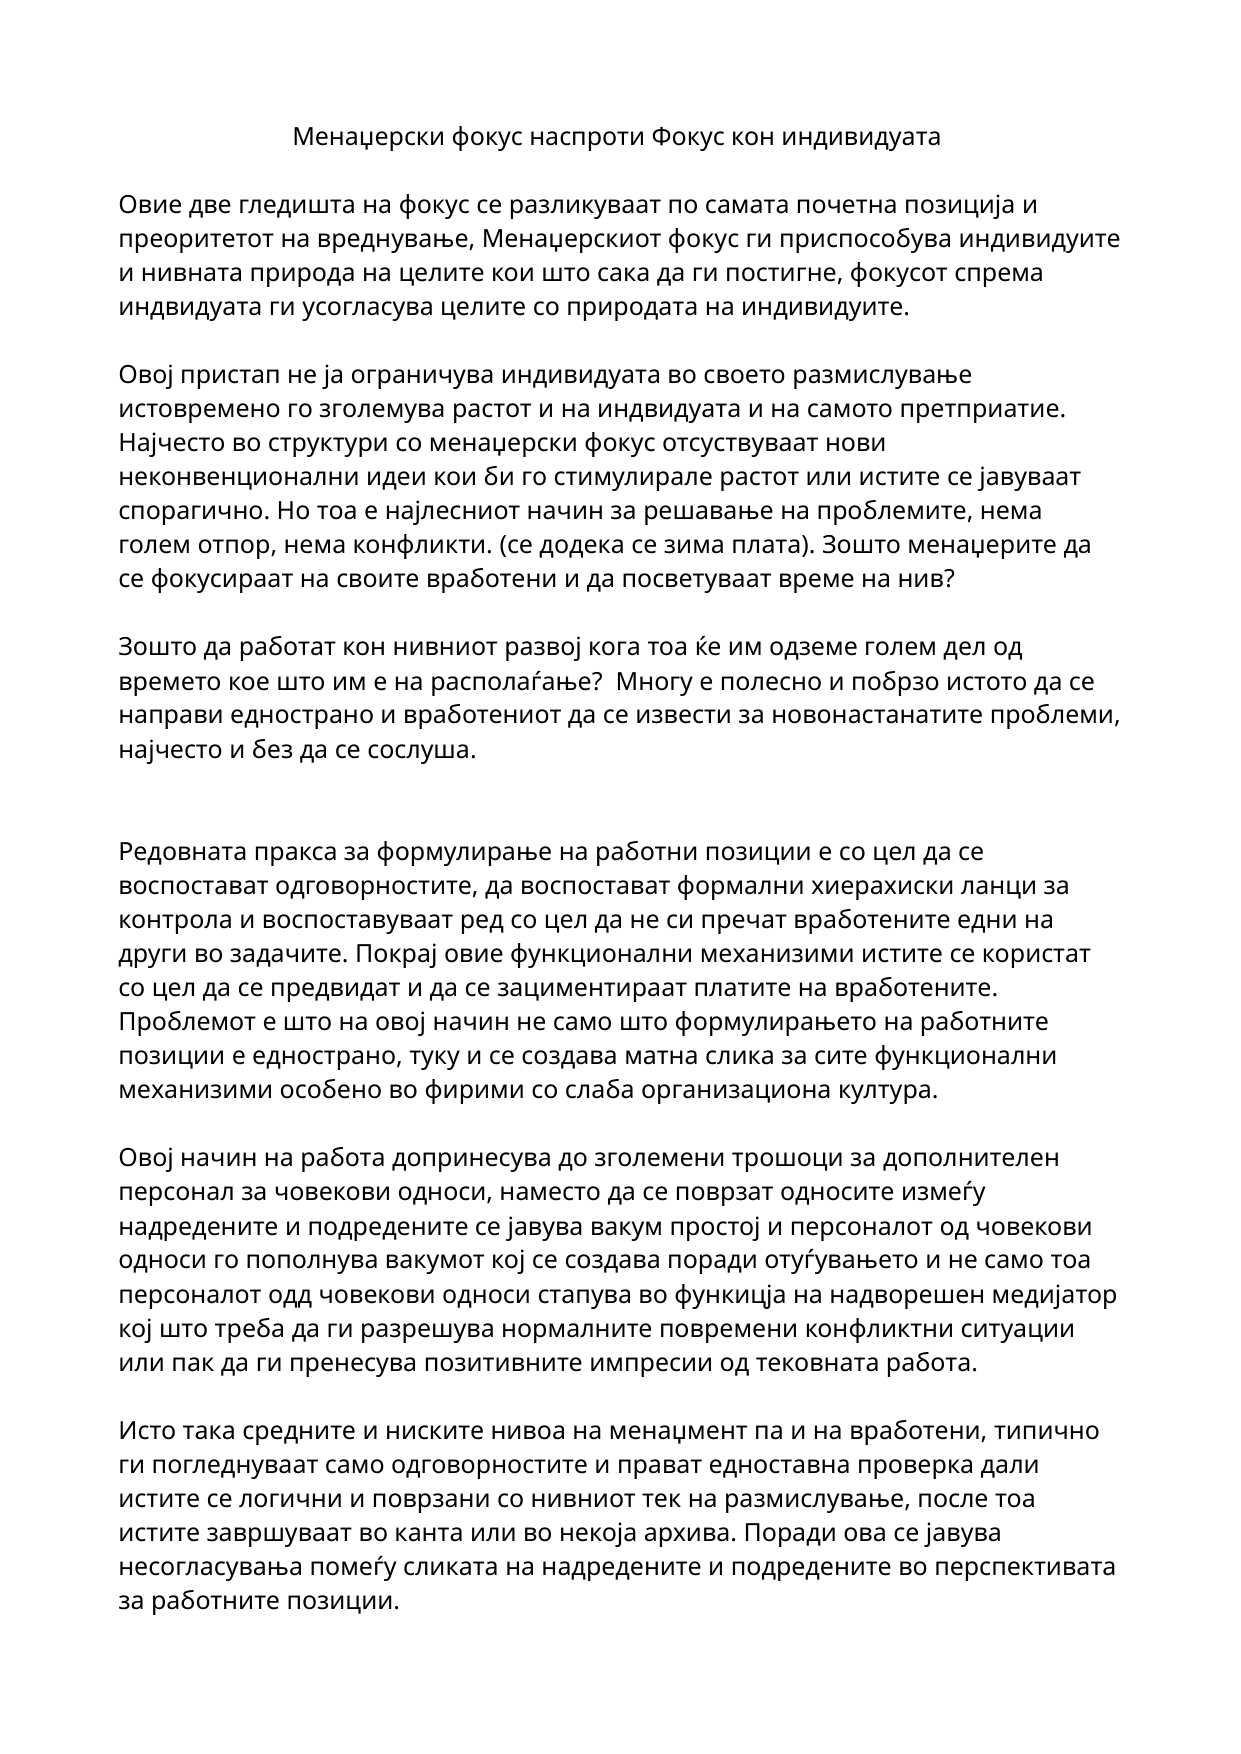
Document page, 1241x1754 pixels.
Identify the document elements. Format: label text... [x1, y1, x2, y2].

text Менаџерски фокус наспроти Фокус кон индивидуата [118, 118, 1122, 152]
text Овој пристап не ја ограничува индивидуата во своето размислување истовремено го зголемува растот и на индвидуата и на самото претприатие. Најчесто во структури со менаџерски фокус отсуствуваат нови неконвенционални идеи кои би го стимулирале растот или истите се јавуваат спорагично. Но тоа е најлесниот начин за решавање на проблемите, нема голем отпор, нема конфликти. (се додека се зима плата). Зошто менаџерите да се фокусираат на своите вработени и да посветуваат време на нив? [118, 357, 1122, 595]
text Овој начин на работа допринесува до зголемени трошоци за дополнителен персонал за човекови односи, наместо да се поврзат односите измеѓу надредените и подредените се јавува вакум простој и персоналот од човекови односи го пополнува вакумот кој се создава поради отуѓувањето и не само тоа персоналот одд човекови односи стапува во функицја на надворешен медијатор кој што треба да ги разрешува нормалните повремени конфликтни ситуации или пак да ги пренесува позитивните импресии од тековната работа. [118, 1140, 1122, 1378]
text Исто така средните и ниските нивоа на менаџмент па и на вработени, типично ги погледнуваат само одговорностите и прават едноставна проверка дали истите се логични и поврзани со нивниот тек на размислување, после тоа истите завршуваат во канта или во некоја архива. Поради ова се јавува несогласувања помеѓу сликата на надредените и подредените во перспективата за работните позиции. [118, 1412, 1122, 1617]
text Зошто да работат кон нивниот развој кога тоа ќе им одземе голем дел од времето кое што им е на располаѓање? Многу е полесно и побрзо истото да се направи еднострано и вработениот да се извести за новонастанатите проблеми, најчесто и без да се сослуша. [118, 629, 1122, 765]
text Редовната пракса за формулирање на работни позиции е со цел да се воспостават одговорностите, да воспостават формални хиерахиски ланци за контрола и воспоставуваат ред со цел да не си пречат вработените едни на други во задачите. Покрај овие функционални механизими истите се користат со цел да се предвидат и да се зациментираат платите на вработените. Проблемот е што на овој начин не само што формулирањето на работните позиции е еднострано, туку и се создава матна слика за сите функционални механизими особено во фирими со слаба организациона култура. [118, 833, 1122, 1106]
text Овие две гледишта на фокус се разликуваат по самата почетна позиција и преоритетот на вреднување, Менаџерскиот фокус ги приспособува индивидуите и нивната природа на целите кои што сака да ги постигне, фокусот спрема индвидуата ги усогласува целите со природата на индивидуите. [118, 186, 1122, 322]
